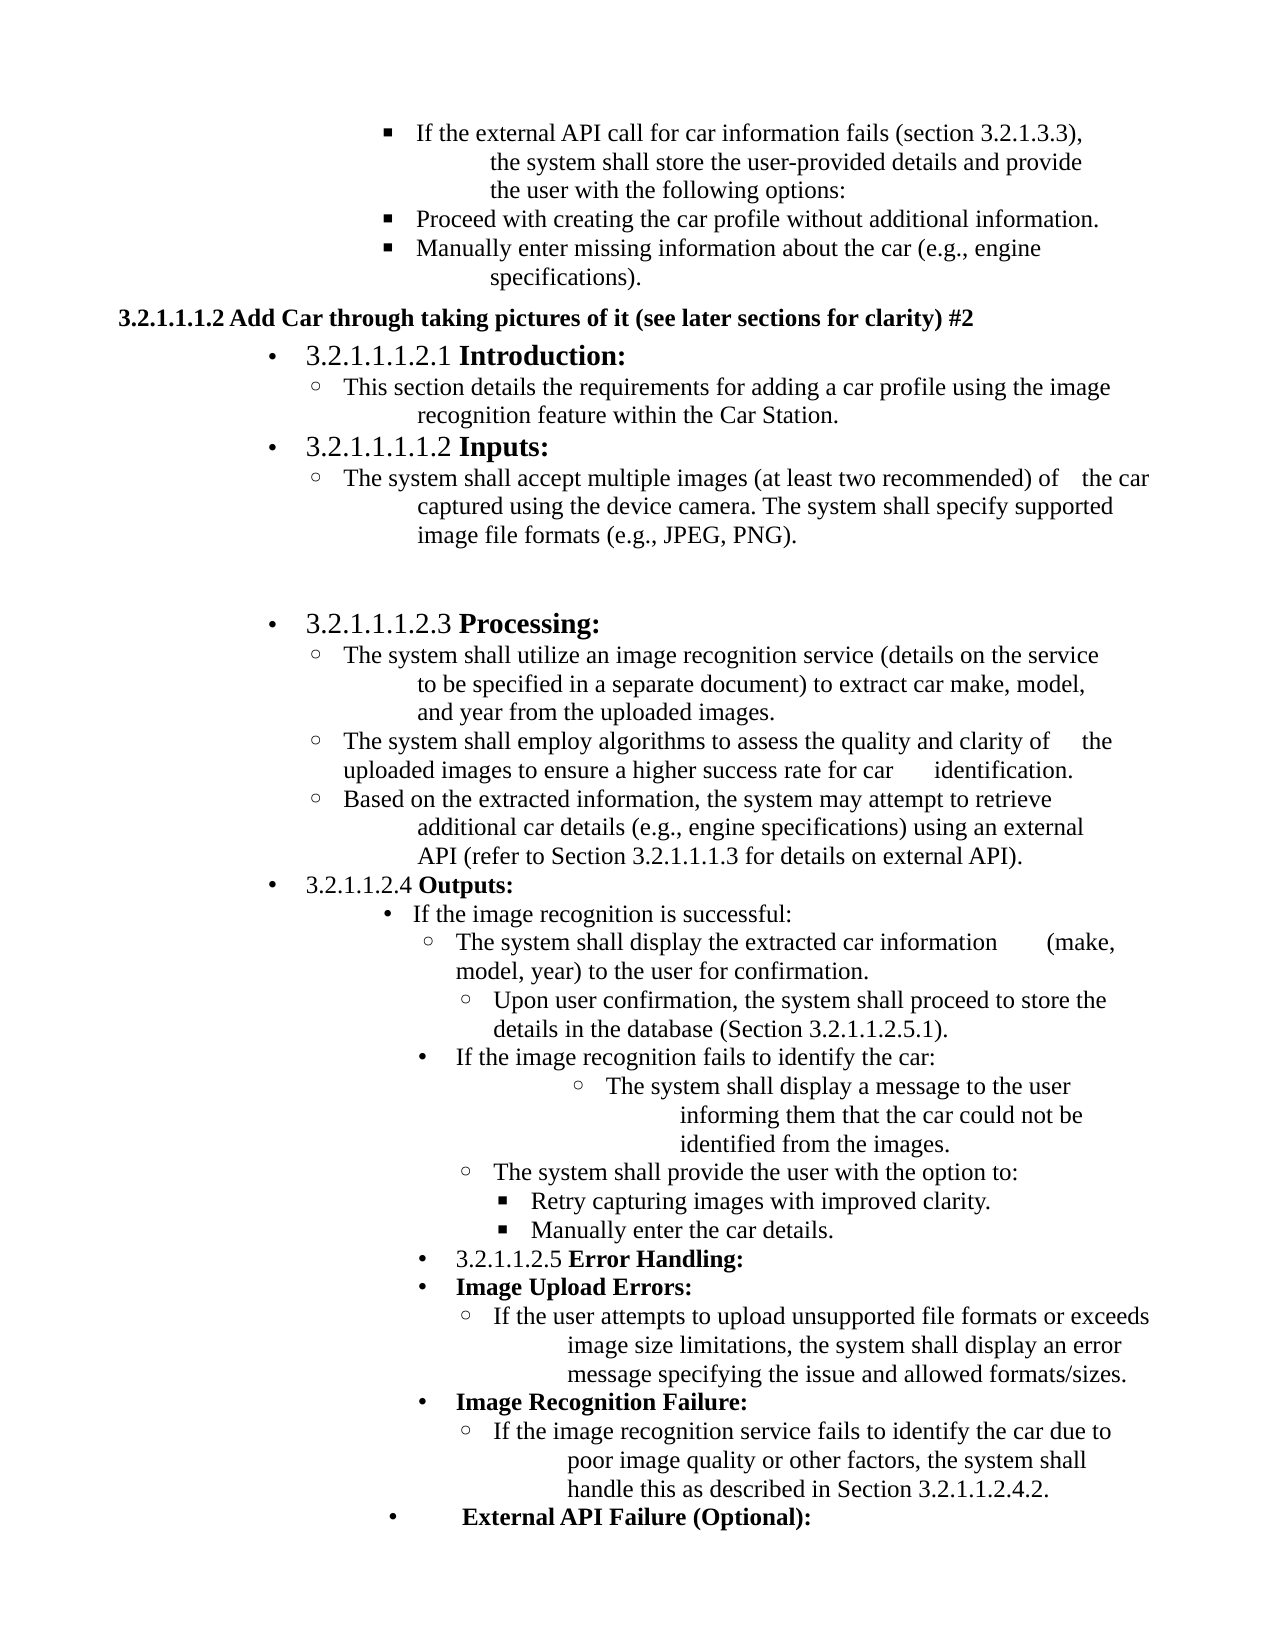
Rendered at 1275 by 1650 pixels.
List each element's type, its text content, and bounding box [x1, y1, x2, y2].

list Proceed with creating the car profile without additional information. [378, 204, 1157, 233]
list If the external API call for car information fails (section 3.2.1.3.3), the system shall store the user-provided details and provide the user with the following options: [378, 118, 1157, 204]
list If the image recognition is successful: [383, 899, 1157, 927]
list 3.2.1.1.1.2.3 Processing: [268, 606, 1157, 640]
list Retry capturing images with improved clarity. [493, 1186, 1157, 1215]
list 3.2.1.1.2.4 Outputs: [268, 870, 1157, 899]
list If the user attempts to upload unsupported file formats or exceeds image size limitations, the system shall display an error message specifying the issue and allowed formats/sizes. [456, 1301, 1157, 1387]
list If the image recognition fails to identify the car: [418, 1042, 1157, 1071]
list The system shall provide the user with the option to: [456, 1157, 1157, 1186]
list 3.2.1.1.1.2.1 Introduction: [268, 338, 1157, 372]
list Upon user confirmation, the system shall proceed to store the details in the database (Section 3.2.1.1.2.5.1). [456, 985, 1157, 1042]
list This section details the requirements for adding a car profile using the image recognition feature within the Car Station. [306, 372, 1157, 429]
list The system shall utilize an image recognition service (details on the service to be specified in a separate document) to extract car make, model, and year from the uploaded images. [306, 640, 1157, 726]
list The system shall display the extracted car information (make, model, year) to the user for confirmation. [418, 927, 1157, 985]
list Image Recognition Failure: [418, 1387, 1157, 1416]
list Based on the extracted information, the system may attempt to retrieve additional car details (e.g., engine specifications) using an external API (refer to Section 3.2.1.1.1.3 for details on external API). [306, 784, 1157, 870]
list If the image recognition service fails to identify the car due to poor image quality or other factors, the system shall handle this as described in Section 3.2.1.1.2.4.2. [456, 1416, 1157, 1502]
list The system shall accept multiple images (at least two recommended) of the car captured using the device camera. The system shall specify supported image file formats (e.g., JPEG, PNG). [306, 463, 1157, 549]
list The system shall employ algorithms to assess the quality and clarity of the uploaded images to ensure a higher success rate for car identification. [306, 726, 1157, 784]
list The system shall display a message to the user informing them that the car could not be identified from the images. [568, 1071, 1157, 1157]
list External API Failure (Optional): [389, 1502, 1157, 1531]
list Manually enter the car details. [493, 1215, 1157, 1244]
list Image Upload Errors: [418, 1272, 1157, 1301]
list Manually enter missing information about the car (e.g., engine specifications). [378, 233, 1157, 291]
subtitle 3.2.1.1.1.2 Add Car through taking pictures of it (see later sections for clarity) #2 [118, 303, 1157, 332]
list 3.2.1.1.1.1.2 Inputs: [268, 429, 1157, 463]
list 3.2.1.1.2.5 Error Handling: [418, 1244, 1157, 1272]
